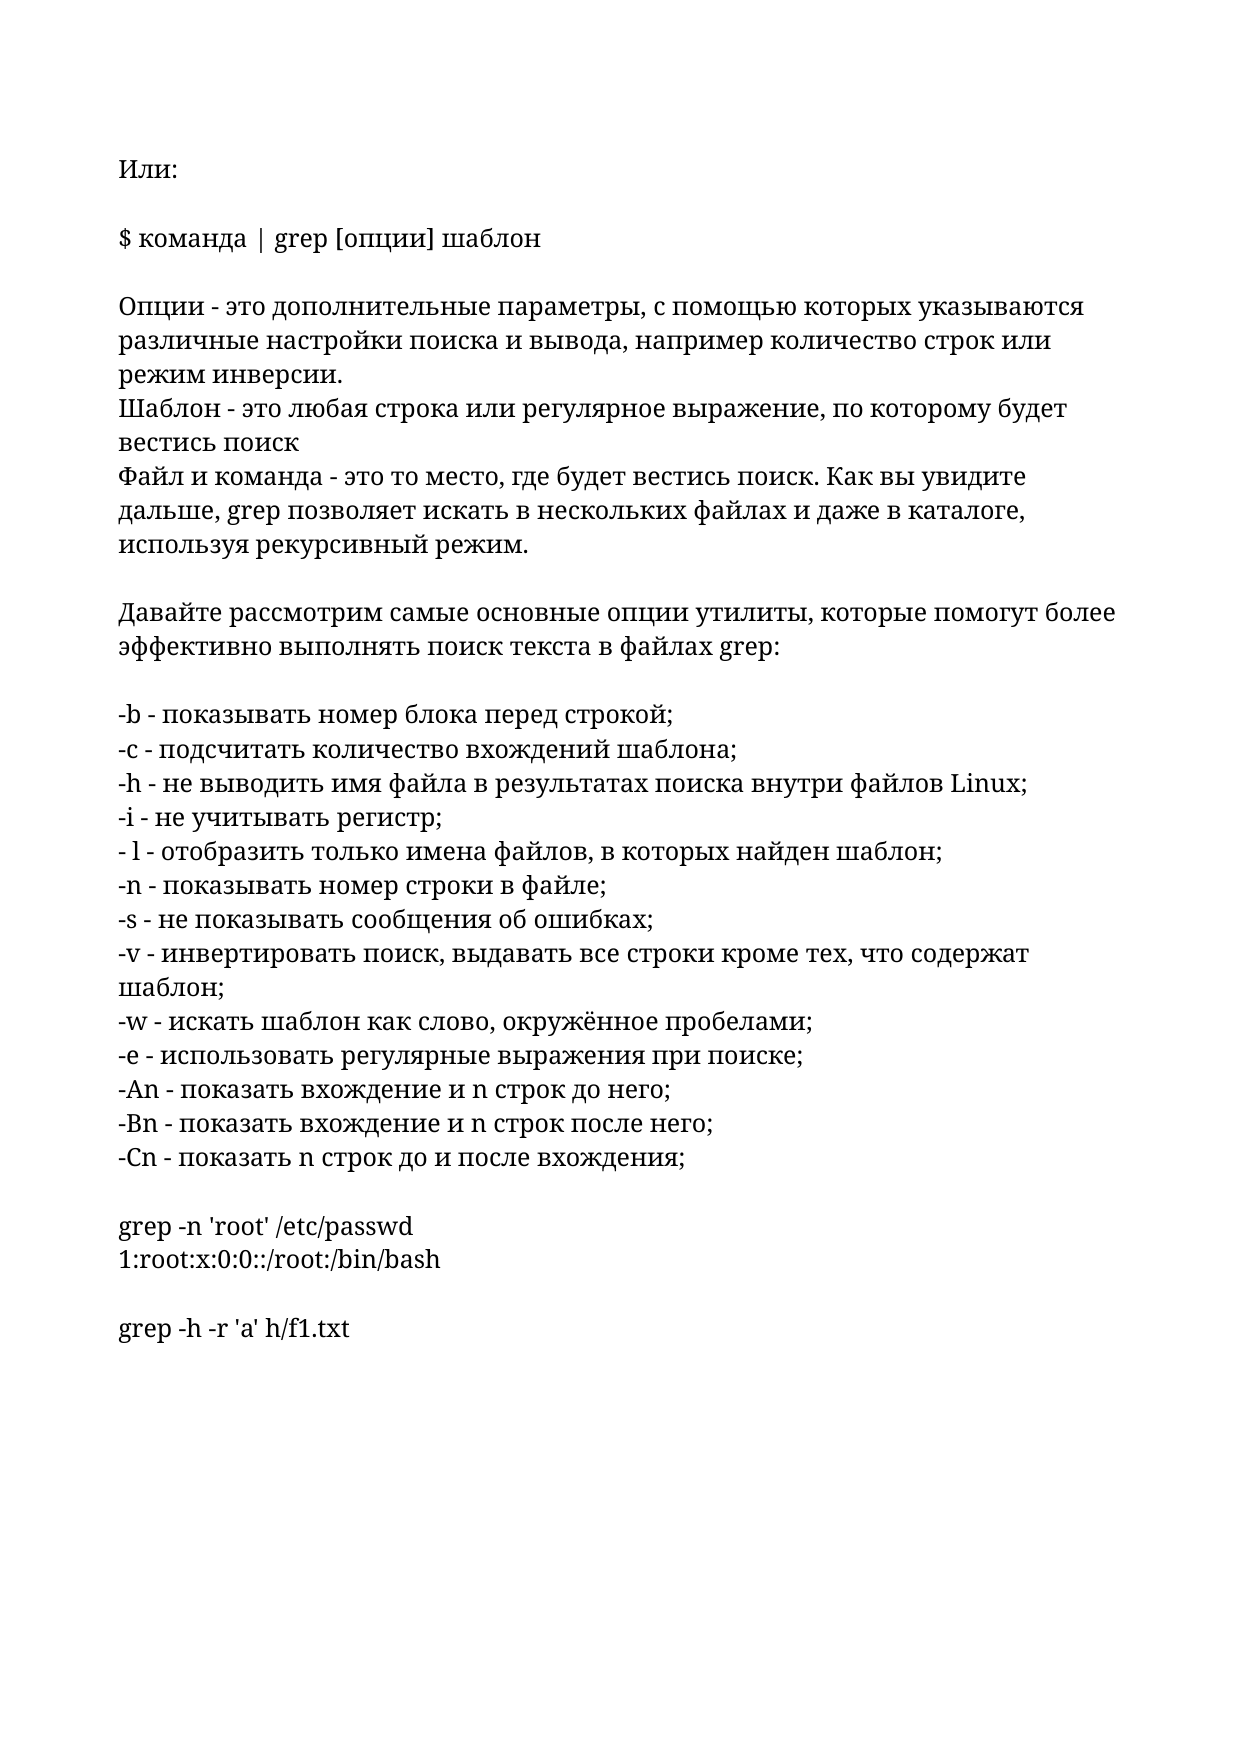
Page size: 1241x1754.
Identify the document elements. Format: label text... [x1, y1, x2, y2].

text $ команда | grep [опции] шаблон [118, 220, 1122, 254]
text -Cn - показать n строк до и после вхождения; [118, 1140, 1122, 1174]
text -h - не выводить имя файла в результатах поиска внутри файлов Linux; [118, 765, 1122, 799]
text -An - показать вхождение и n строк до него; [118, 1072, 1122, 1106]
text Давайте рассмотрим самые основные опции утилиты, которые помогут более эффективно выполнять поиск текста в файлах grep: [118, 595, 1122, 663]
text - l - отобразить только имена файлов, в которых найден шаблон; [118, 833, 1122, 867]
text -v - инвертировать поиск, выдавать все строки кроме тех, что содержат шаблон; [118, 936, 1122, 1004]
text grep -n 'root' /etc/passwd [118, 1208, 1122, 1242]
text -w - искать шаблон как слово, окружённое пробелами; [118, 1004, 1122, 1038]
text 1:root:x:0:0::/root:/bin/bash [118, 1242, 1122, 1276]
text grep -h -r 'a' h/f1.txt [118, 1310, 1122, 1344]
text Или: [118, 152, 1122, 186]
text -Bn - показать вхождение и n строк после него; [118, 1106, 1122, 1140]
text Шаблон - это любая строка или регулярное выражение, по которому будет вестись поиск [118, 391, 1122, 459]
text -n - показывать номер строки в файле; [118, 867, 1122, 902]
text Файл и команда - это то место, где будет вестись поиск. Как вы увидите дальше, grep позволяет искать в нескольких файлах и даже в каталоге, используя рекурсивный режим. [118, 459, 1122, 561]
text -b - показывать номер блока перед строкой; [118, 697, 1122, 731]
text -s - не показывать сообщения об ошибках; [118, 902, 1122, 936]
text -c - подсчитать количество вхождений шаблона; [118, 731, 1122, 765]
text -i - не учитывать регистр; [118, 799, 1122, 833]
text -e - использовать регулярные выражения при поиске; [118, 1038, 1122, 1072]
text Опции - это дополнительные параметры, с помощью которых указываются различные настройки поиска и вывода, например количество строк или режим инверсии. [118, 288, 1122, 391]
